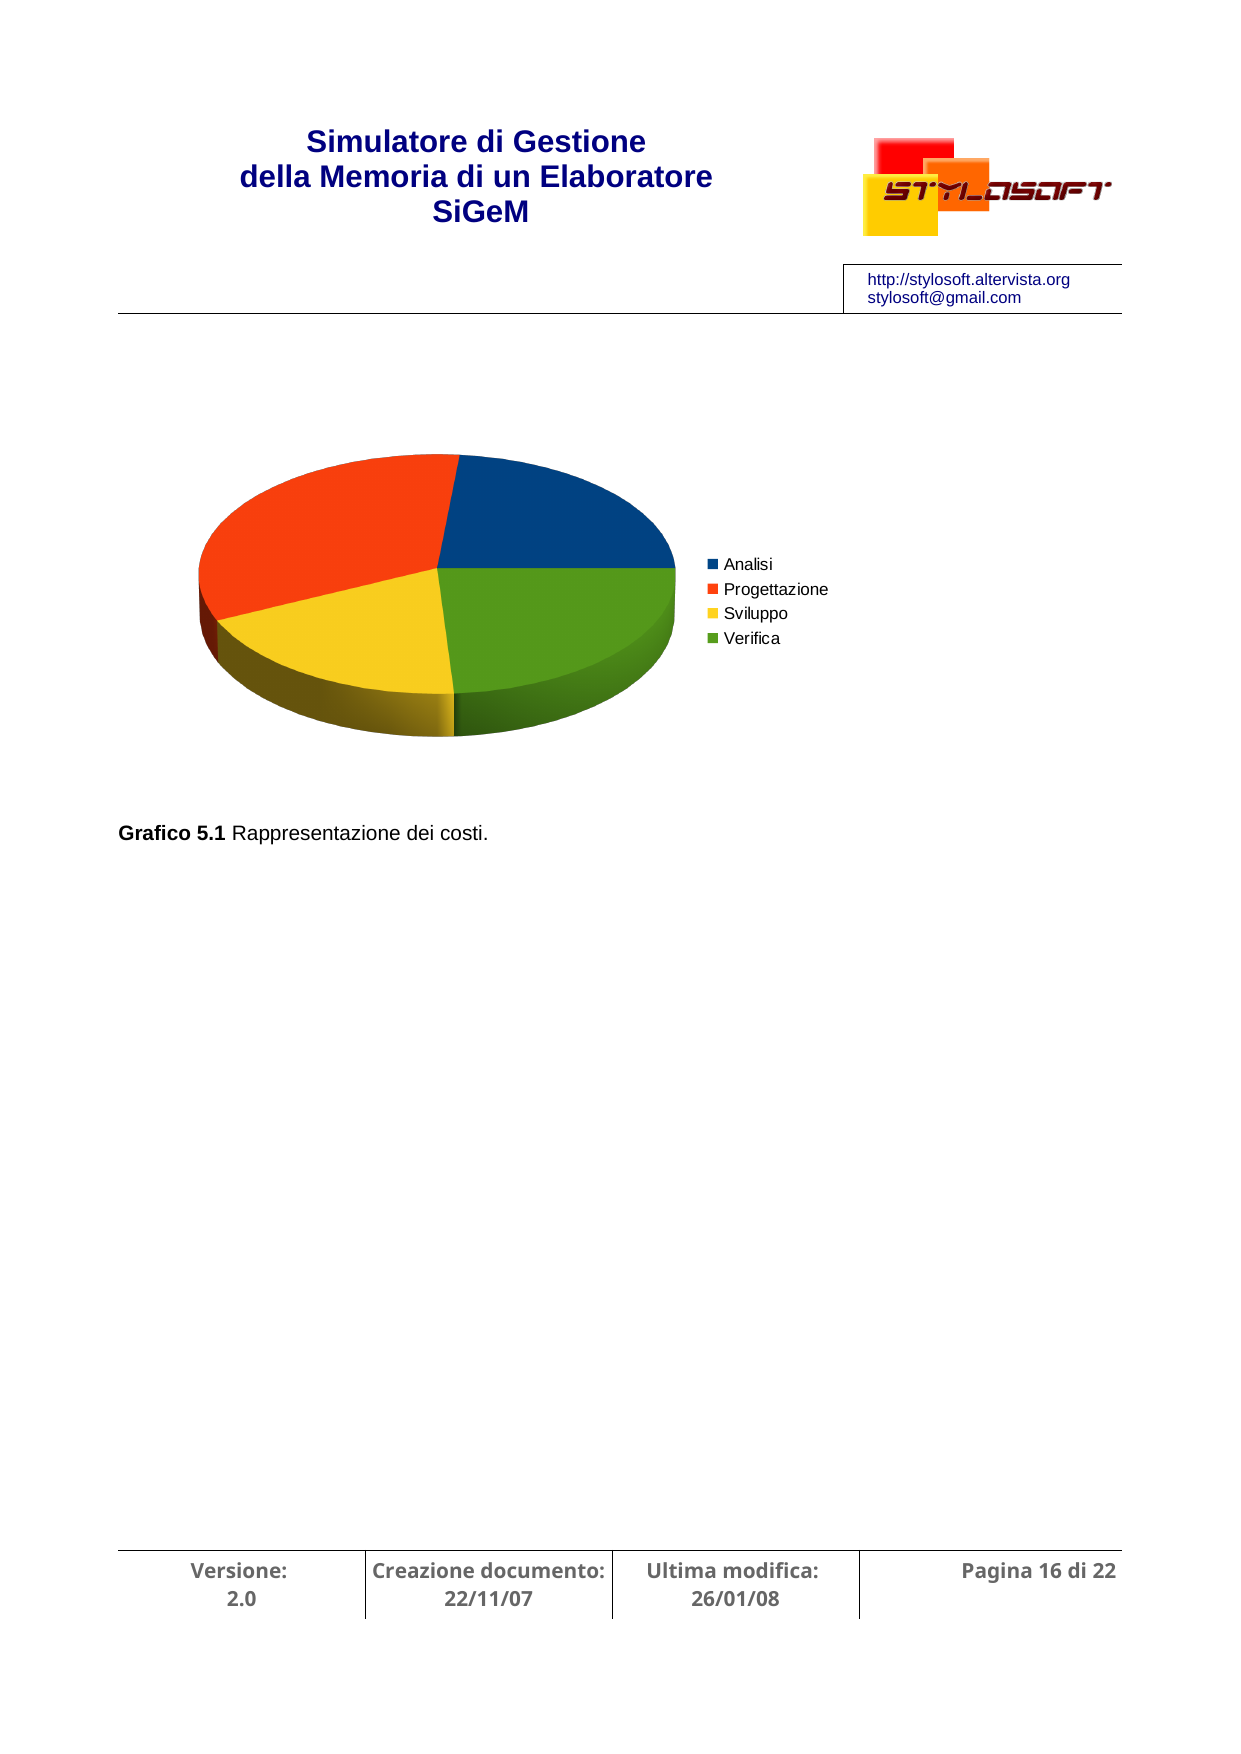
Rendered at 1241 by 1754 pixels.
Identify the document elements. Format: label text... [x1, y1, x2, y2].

picture [848, 123, 1117, 247]
text Grafico 5.1 Rappresentazione dei costi. [118, 821, 1122, 844]
